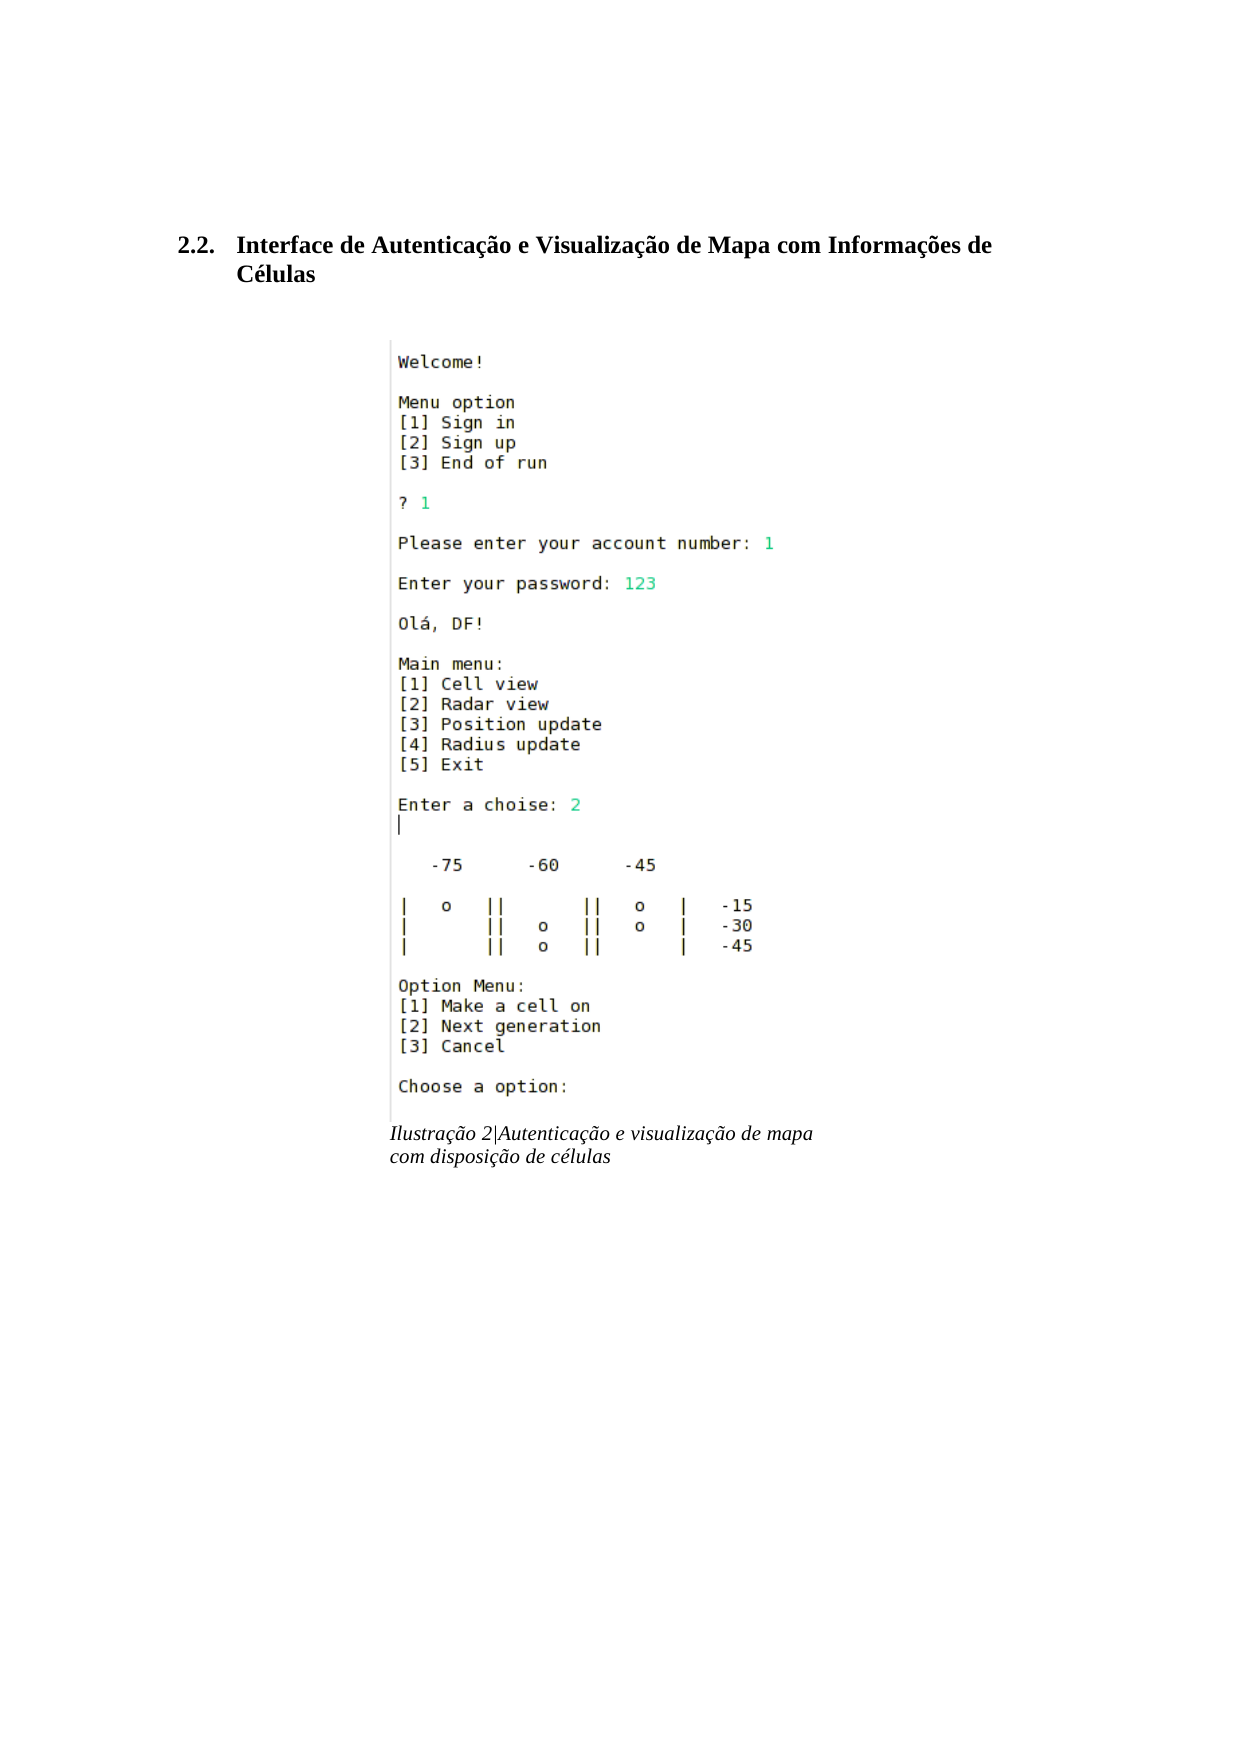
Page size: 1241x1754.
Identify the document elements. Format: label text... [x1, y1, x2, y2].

picture [389, 340, 851, 1122]
text Ilustração 2|Autenticação e visualização de mapa com disposição de células [389, 1122, 851, 1168]
title Interface de Autenticação e Visualização de Mapa com Informações de Células [177, 231, 1063, 287]
